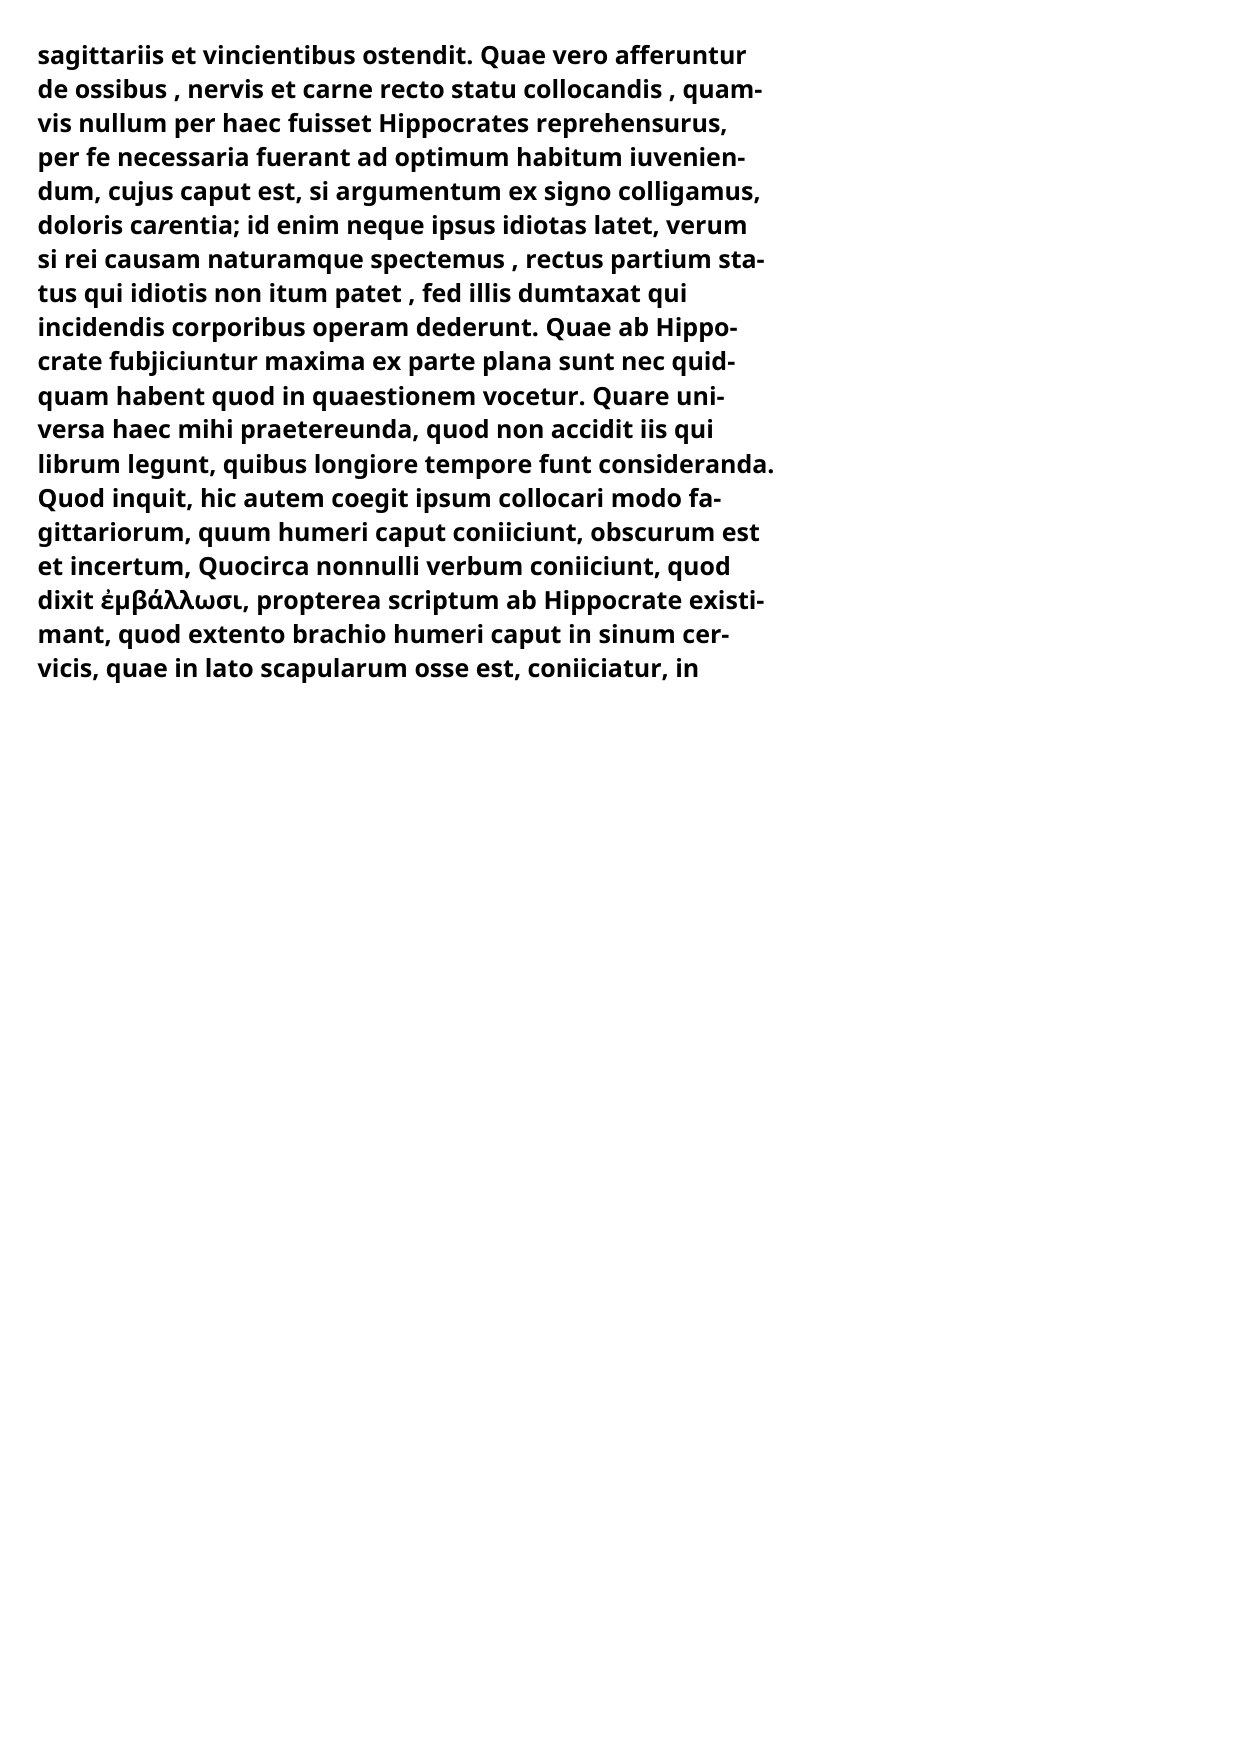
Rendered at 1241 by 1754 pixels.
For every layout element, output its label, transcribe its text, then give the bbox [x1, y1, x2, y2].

text sagittariis et vincientibus ostendit. Quae vero afferuntur de ossibus , nervis et carne recto statu collocandis , quam- vis nullum per haec fuisset Hippocrates reprehensurus, per fe necessaria fuerant ad optimum habitum iuvenien- dum, cujus caput est, si argumentum ex signo colligamus, doloris carentia; id enim neque ipsus idiotas latet, verum si rei causam naturamque spectemus , rectus partium sta- tus qui idiotis non itum patet , fed illis dumtaxat qui incidendis corporibus operam dederunt. Quae ab Hippo- crate fubjiciuntur maxima ex parte plana sunt nec quid- quam habent quod in quaestionem vocetur. Quare uni- versa haec mihi praetereunda, quod non accidit iis qui librum legunt, quibus longiore tempore funt consideranda. Quod inquit, hic autem coegit ipsum collocari modo fa- gittariorum, quum humeri caput coniiciunt, obscurum est et incertum, Quocirca nonnulli verbum coniiciunt, quod dixit ἐμβάλλωσι, propterea scriptum ab Hippocrate existi- mant, quod extento brachio humeri caput in sinum cer- vicis, quae in lato scapularum osse est, coniiciatur, in [37, 37, 1203, 685]
